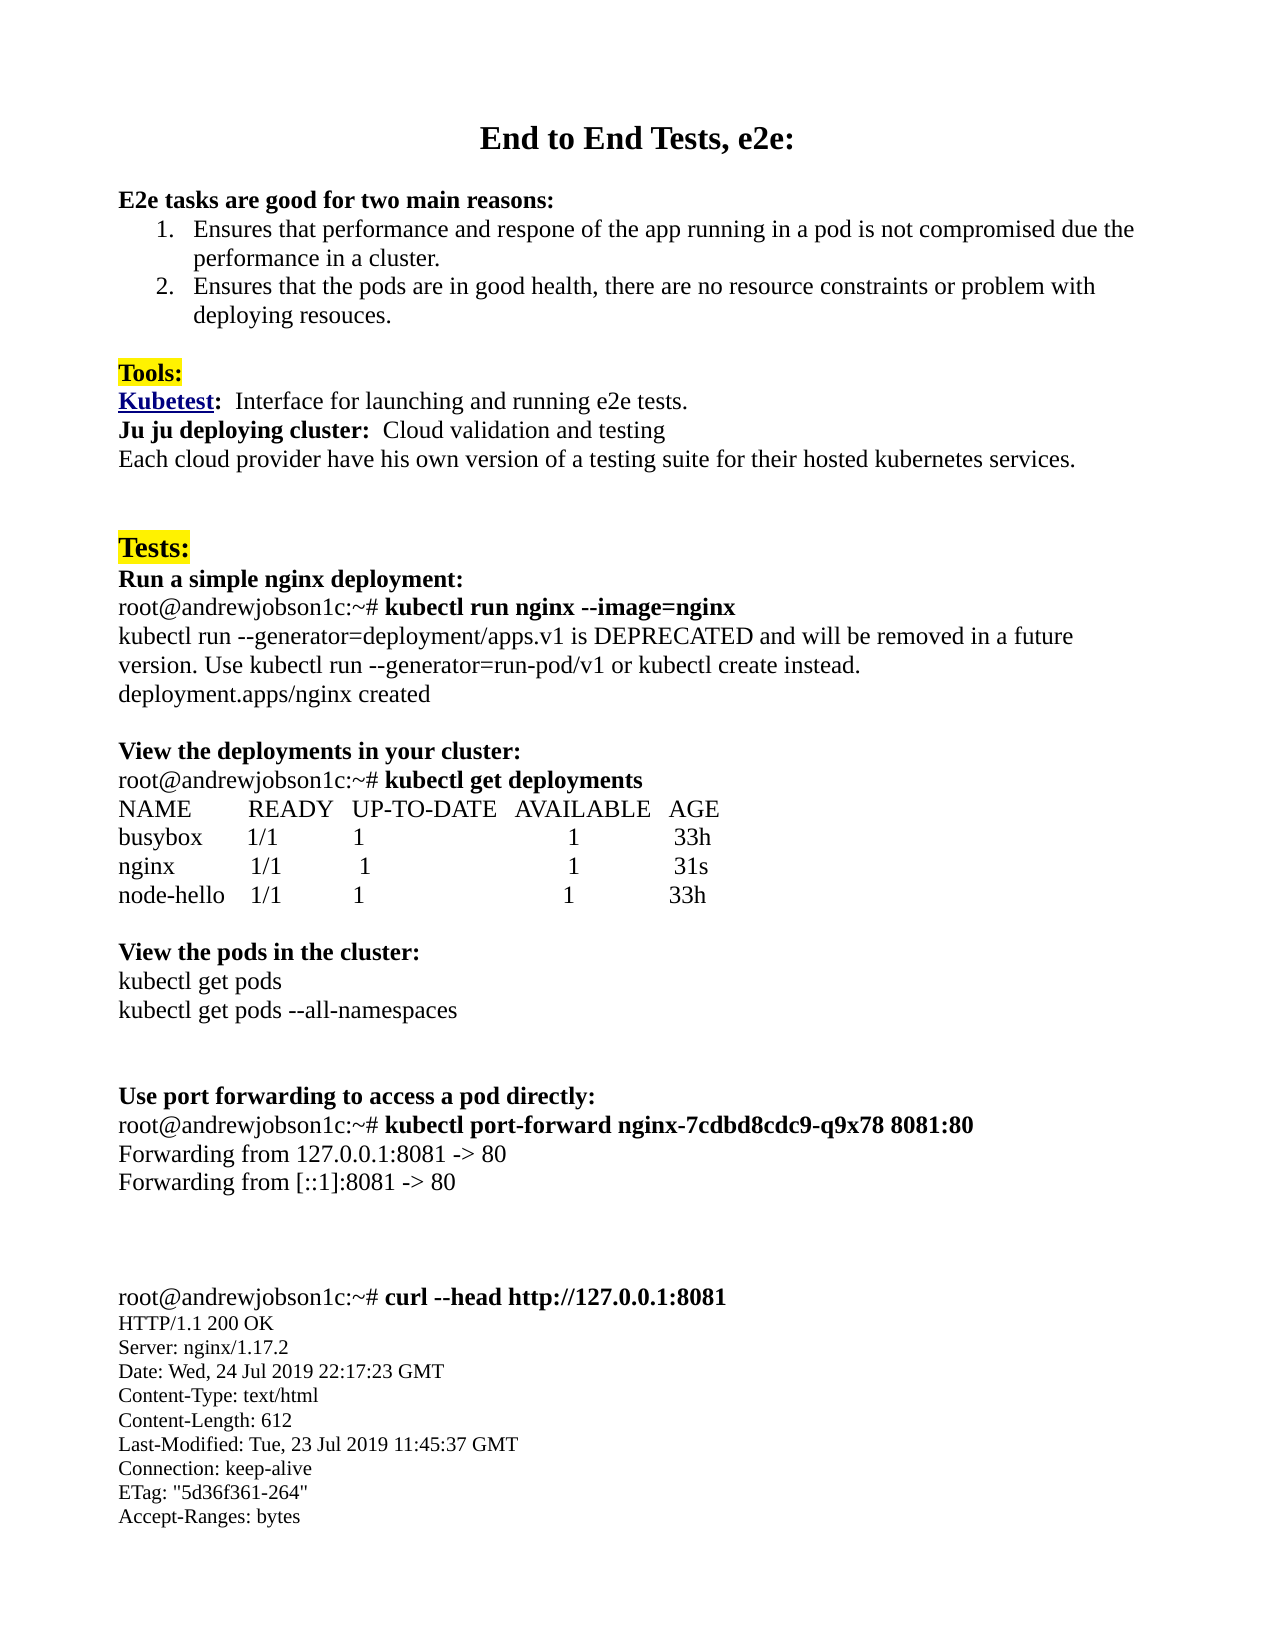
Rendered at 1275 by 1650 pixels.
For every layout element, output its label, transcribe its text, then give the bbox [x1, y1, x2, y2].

list Ensures that performance and respone of the app running in a pod is not compromised due the performance in a cluster. [156, 214, 1157, 271]
text Server: nginx/1.17.2 [118, 1335, 1157, 1359]
text End to End Tests, e2e: [118, 118, 1157, 156]
text View the pods in the cluster: [118, 937, 1157, 966]
list Ensures that the pods are in good health, there are no resource constraints or problem with deploying resouces. [156, 271, 1157, 329]
text Use port forwarding to access a pod directly: [118, 1081, 1157, 1110]
text root@andrewjobson1c:~# kubectl run nginx --image=nginx [118, 592, 1157, 621]
text nginx 1/1 1 1 31s [118, 851, 1157, 880]
text Content-Type: text/html [118, 1383, 1157, 1407]
text Forwarding from [::1]:8081 -> 80 [118, 1167, 1157, 1196]
text Content-Length: 612 [118, 1407, 1157, 1432]
text Accept-Ranges: bytes [118, 1504, 1157, 1528]
text Tests: [118, 530, 1157, 564]
text Date: Wed, 24 Jul 2019 22:17:23 GMT [118, 1359, 1157, 1383]
text Connection: keep-alive [118, 1456, 1157, 1480]
text Tools: [118, 358, 1157, 386]
text root@andrewjobson1c:~# curl --head http://127.0.0.1:8081 [118, 1282, 1157, 1311]
text kubectl get pods --all-namespaces [118, 995, 1157, 1024]
text NAME READY UP-TO-DATE AVAILABLE AGE [118, 794, 1157, 822]
text Each cloud provider have his own version of a testing suite for their hosted kubernetes services. [118, 444, 1157, 473]
text Ju ju deploying cluster: Cloud validation and testing [118, 415, 1157, 444]
text deployment.apps/nginx created [118, 679, 1157, 707]
text root@andrewjobson1c:~# kubectl port-forward nginx-7cdbd8cdc9-q9x78 8081:80 [118, 1110, 1157, 1139]
text E2e tasks are good for two main reasons: [118, 185, 1157, 214]
text node-hello 1/1 1 1 33h [118, 880, 1157, 909]
text HTTP/1.1 200 OK [118, 1311, 1157, 1335]
text kubectl get pods [118, 966, 1157, 995]
text ETag: "5d36f361-264" [118, 1480, 1157, 1504]
text root@andrewjobson1c:~# kubectl get deployments [118, 765, 1157, 794]
text kubectl run --generator=deployment/apps.v1 is DEPRECATED and will be removed in a future version. Use kubectl run --generator=run-pod/v1 or kubectl create instead. [118, 621, 1157, 679]
text Kubetest: Interface for launching and running e2e tests. [118, 386, 1157, 415]
text Run a simple nginx deployment: [118, 564, 1157, 592]
text View the deployments in your cluster: [118, 736, 1157, 765]
text Forwarding from 127.0.0.1:8081 -> 80 [118, 1139, 1157, 1167]
text Last-Modified: Tue, 23 Jul 2019 11:45:37 GMT [118, 1432, 1157, 1456]
text busybox 1/1 1 1 33h [118, 822, 1157, 851]
